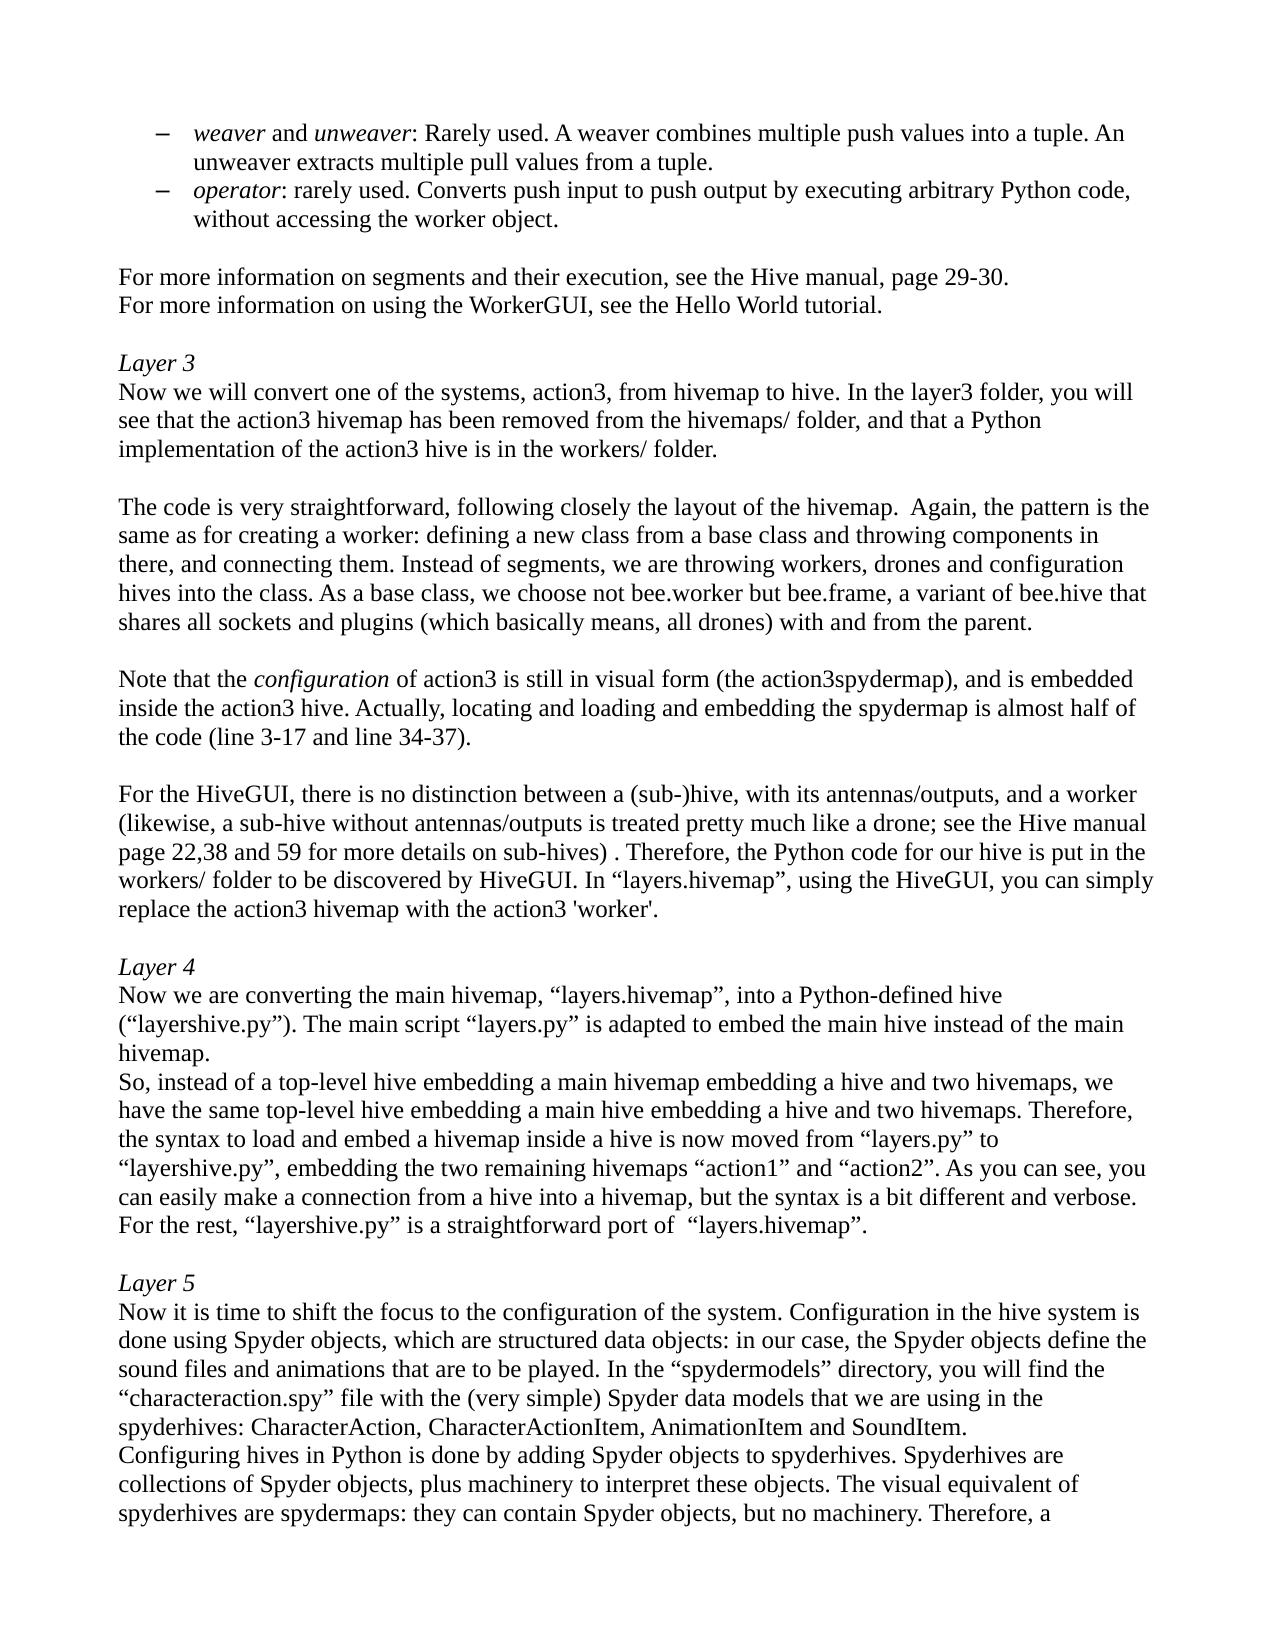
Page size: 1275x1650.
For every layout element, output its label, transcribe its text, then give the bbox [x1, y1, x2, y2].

text Layer 3 [118, 348, 1157, 377]
text Layer 4 [118, 952, 1157, 981]
text Note that the configuration of action3 is still in visual form (the action3spydermap), and is embedded inside the action3 hive. Actually, locating and loading and embedding the spydermap is almost half of the code (line 3-17 and line 34-37). [118, 664, 1157, 751]
text Now it is time to shift the focus to the configuration of the system. Configuration in the hive system is done using Spyder objects, which are structured data objects: in our case, the Spyder objects define the sound files and animations that are to be played. In the “spydermodels” directory, you will find the “characteraction.spy” file with the (very simple) Spyder data models that we are using in the spyderhives: CharacterAction, CharacterActionItem, AnimationItem and SoundItem. [118, 1297, 1157, 1441]
text Configuring hives in Python is done by adding Spyder objects to spyderhives. Spyderhives are collections of Spyder objects, plus machinery to interpret these objects. The visual equivalent of spyderhives are spydermaps: they can contain Spyder objects, but no machinery. Therefore, a [118, 1441, 1157, 1527]
text So, instead of a top-level hive embedding a main hivemap embedding a hive and two hivemaps, we have the same top-level hive embedding a main hive embedding a hive and two hivemaps. Therefore, the syntax to load and embed a hivemap inside a hive is now moved from “layers.py” to “layershive.py”, embedding the two remaining hivemaps “action1” and “action2”. As you can see, you can easily make a connection from a hive into a hivemap, but the syntax is a bit different and verbose. For the rest, “layershive.py” is a straightforward port of “layers.hivemap”. [118, 1067, 1157, 1239]
text For the HiveGUI, there is no distinction between a (sub-)hive, with its antennas/outputs, and a worker (likewise, a sub-hive without antennas/outputs is treated pretty much like a drone; see the Hive manual page 22,38 and 59 for more details on sub-hives) . Therefore, the Python code for our hive is put in the workers/ folder to be discovered by HiveGUI. In “layers.hivemap”, using the HiveGUI, you can simply replace the action3 hivemap with the action3 'worker'. [118, 779, 1157, 923]
list operator: rarely used. Converts push input to push output by executing arbitrary Python code, without accessing the worker object. [156, 176, 1157, 233]
text Now we are converting the main hivemap, “layers.hivemap”, into a Python-defined hive (“layershive.py”). The main script “layers.py” is adapted to embed the main hive instead of the main hivemap. [118, 981, 1157, 1067]
text Now we will convert one of the systems, action3, from hivemap to hive. In the layer3 folder, you will see that the action3 hivemap has been removed from the hivemaps/ folder, and that a Python implementation of the action3 hive is in the workers/ folder. [118, 377, 1157, 463]
list weaver and unweaver: Rarely used. A weaver combines multiple push values into a tuple. An unweaver extracts multiple pull values from a tuple. [156, 118, 1157, 176]
text For more information on segments and their execution, see the Hive manual, page 29-30. [118, 262, 1157, 291]
text Layer 5 [118, 1268, 1157, 1297]
text The code is very straightforward, following closely the layout of the hivemap. Again, the pattern is the same as for creating a worker: defining a new class from a base class and throwing components in there, and connecting them. Instead of segments, we are throwing workers, drones and configuration hives into the class. As a base class, we choose not bee.worker but bee.frame, a variant of bee.hive that shares all sockets and plugins (which basically means, all drones) with and from the parent. [118, 492, 1157, 636]
text For more information on using the WorkerGUI, see the Hello World tutorial. [118, 291, 1157, 319]
